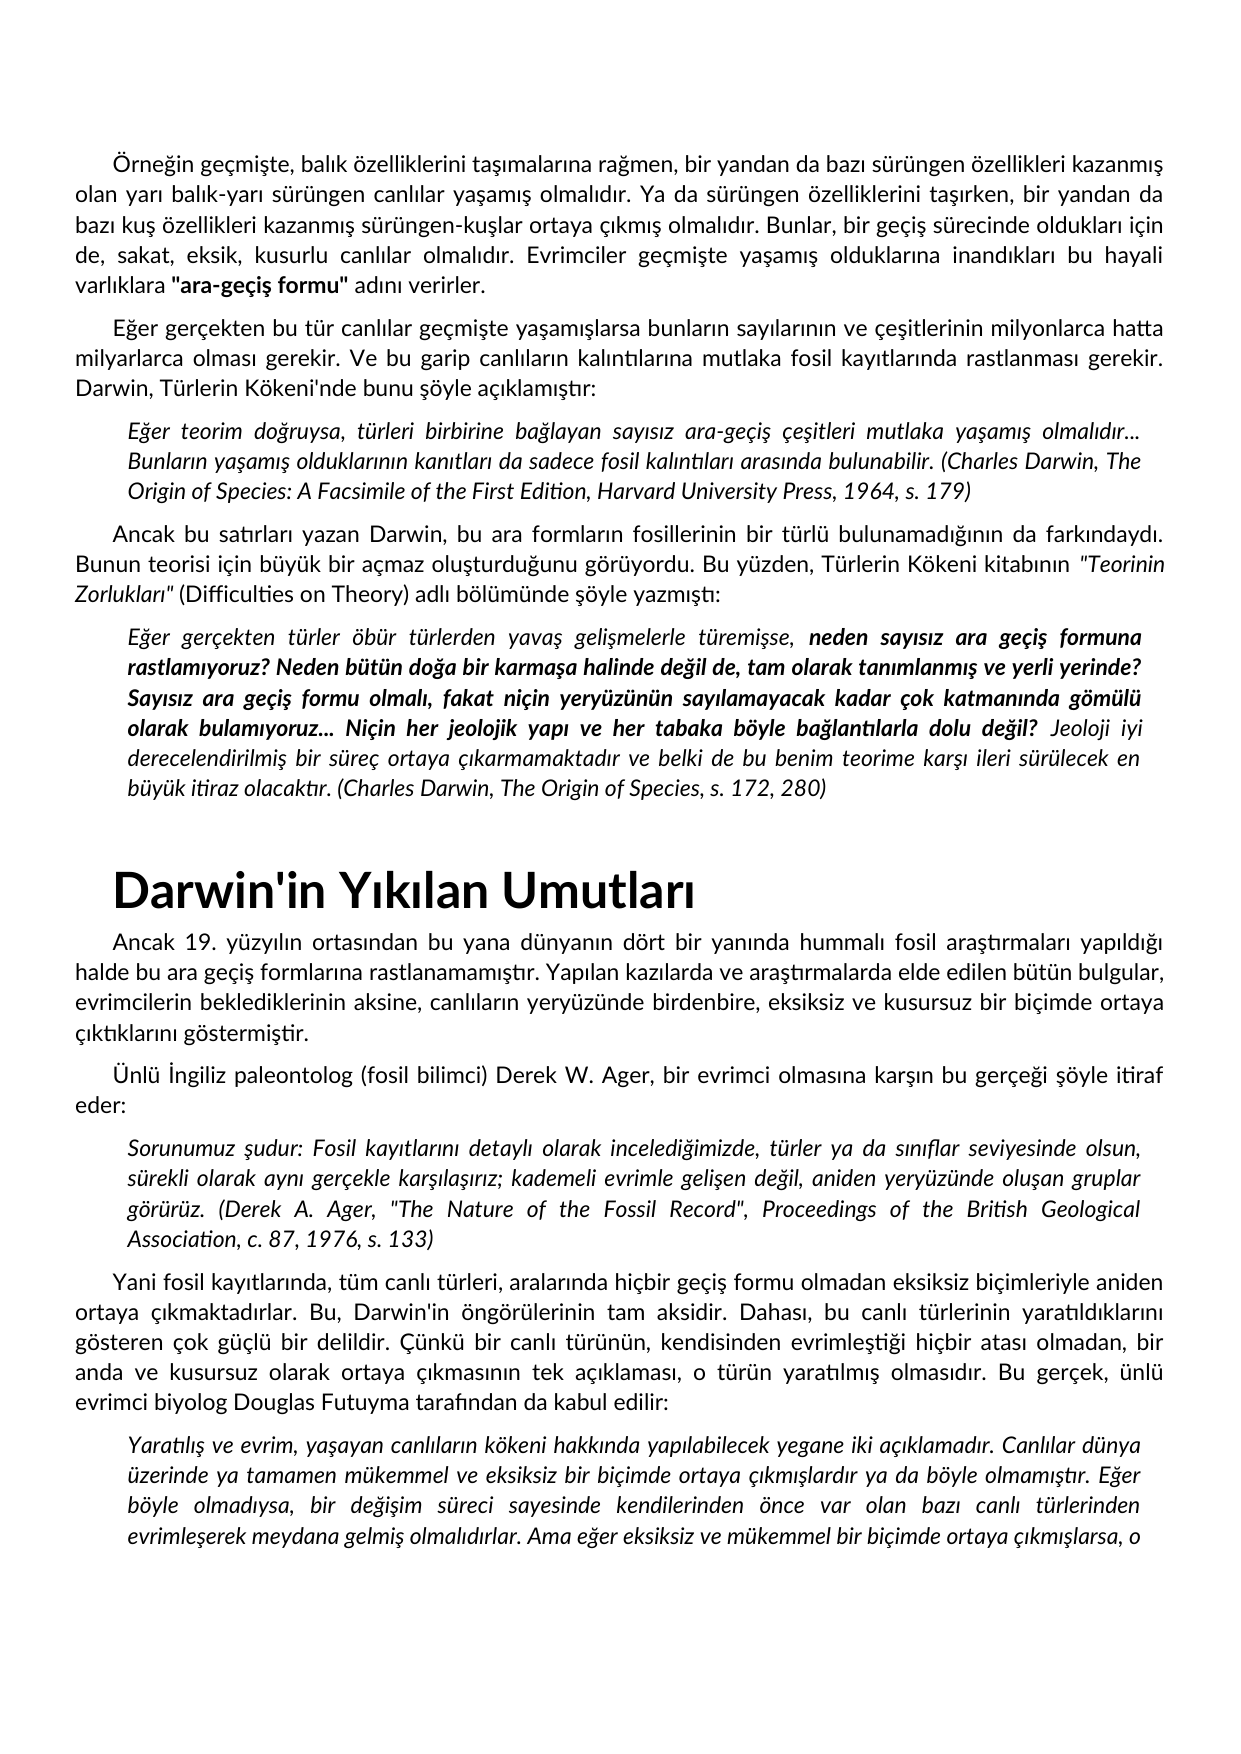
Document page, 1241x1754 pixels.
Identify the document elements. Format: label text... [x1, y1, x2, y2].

text Yaratılış ve evrim, yaşayan canlıların kökeni hakkında yapılabilecek yegane iki açıklamadır. Canlılar dünya üzerinde ya tamamen mükemmel ve eksiksiz bir biçimde ortaya çıkmışlardır ya da böyle olmamıştır. Eğer böyle olmadıysa, bir değişim süreci sayesinde kendilerinden önce var olan bazı canlı türlerinden evrimleşerek meydana gelmiş olmalıdırlar. Ama eğer eksiksiz ve mükemmel bir biçimde ortaya çıkmışlarsa, o [127, 1431, 1143, 1549]
text Örneğin geçmişte, balık özelliklerini taşımalarına rağmen, bir yandan da bazı sürüngen özellikleri kazanmış olan yarı balık-yarı sürüngen canlılar yaşamış olmalıdır. Ya da sürüngen özelliklerini taşırken, bir yandan da bazı kuş özellikleri kazanmış sürüngen-kuşlar ortaya çıkmış olmalıdır. Bunlar, bir geçiş sürecinde oldukları için de, sakat, eksik, kusurlu canlılar olmalıdır. Evrimciler geçmişte yaşamış olduklarına inandıkları bu hayali varlıklara "ara-geçiş formu" adını verirler. [75, 150, 1165, 298]
text Ancak 19. yüzyılın ortasından bu yana dünyanın dört bir yanında hummalı fosil araştırmaları yapıldığı halde bu ara geçiş formlarına rastlanamamıştır. Yapılan kazılarda ve araştırmalarda elde edilen bütün bulgular, evrimcilerin beklediklerinin aksine, canlıların yeryüzünde birdenbire, eksiksiz ve kusursuz bir biçimde ortaya çıktıklarını göstermiştir. [75, 928, 1165, 1046]
text Ancak bu satırları yazan Darwin, bu ara formların fosillerinin bir türlü bulunamadığının da farkındaydı. Bunun teorisi için büyük bir açmaz oluşturduğunu görüyordu. Bu yüzden, Türlerin Kökeni kitabının "Teorinin Zorlukları" (Difficulties on Theory) adlı bölümünde şöyle yazmıştı: [75, 520, 1165, 608]
text Ünlü İngiliz paleontolog (fosil bilimci) Derek W. Ager, bir evrimci olmasına karşın bu gerçeği şöyle itiraf eder: [75, 1061, 1165, 1119]
subtitle Darwin'in Yıkılan Umutları [112, 859, 1165, 919]
text Eğer gerçekten bu tür canlılar geçmişte yaşamışlarsa bunların sayılarının ve çeşitlerinin milyonlarca hatta milyarlarca olması gerekir. Ve bu garip canlıların kalıntılarına mutlaka fosil kayıtlarında rastlanması gerekir. Darwin, Türlerin Kökeni'nde bunu şöyle açıklamıştır: [75, 313, 1165, 401]
text Yani fosil kayıtlarında, tüm canlı türleri, aralarında hiçbir geçiş formu olmadan eksiksiz biçimleriyle aniden ortaya çıkmaktadırlar. Bu, Darwin'in öngörülerinin tam aksidir. Dahası, bu canlı türlerinin yaratıldıklarını gösteren çok güçlü bir delildir. Çünkü bir canlı türünün, kendisinden evrimleştiği hiçbir atası olmadan, bir anda ve kusursuz olarak ortaya çıkmasının tek açıklaması, o türün yaratılmış olmasıdır. Bu gerçek, ünlü evrimci biyolog Douglas Futuyma tarafından da kabul edilir: [75, 1267, 1165, 1416]
text Sorunumuz şudur: Fosil kayıtlarını detaylı olarak incelediğimizde, türler ya da sınıflar seviyesinde olsun, sürekli olarak aynı gerçekle karşılaşırız; kademeli evrimle gelişen değil, aniden yeryüzünde oluşan gruplar görürüz. (Derek A. Ager, "The Nature of the Fossil Record", Proceedings of the British Geological Association, c. 87, 1976, s. 133) [127, 1134, 1143, 1252]
text Eğer gerçekten türler öbür türlerden yavaş gelişmelerle türemişse, neden sayısız ara geçiş formuna rastlamıyoruz? Neden bütün doğa bir karmaşa halinde değil de, tam olarak tanımlanmış ve yerli yerinde? Sayısız ara geçiş formu olmalı, fakat niçin yeryüzünün sayılamayacak kadar çok katmanında gömülü olarak bulamıyoruz... Niçin her jeolojik yapı ve her tabaka böyle bağlantılarla dolu değil? Jeoloji iyi derecelendirilmiş bir süreç ortaya çıkarmamaktadır ve belki de bu benim teorime karşı ileri sürülecek en büyük itiraz olacaktır. (Charles Darwin, The Origin of Species, s. 172, 280) [127, 623, 1143, 801]
text Eğer teorim doğruysa, türleri birbirine bağlayan sayısız ara-geçiş çeşitleri mutlaka yaşamış olmalıdır... Bunların yaşamış olduklarının kanıtları da sadece fosil kalıntıları arasında bulunabilir. (Charles Darwin, The Origin of Species: A Facsimile of the First Edition, Harvard University Press, 1964, s. 179) [127, 417, 1143, 504]
